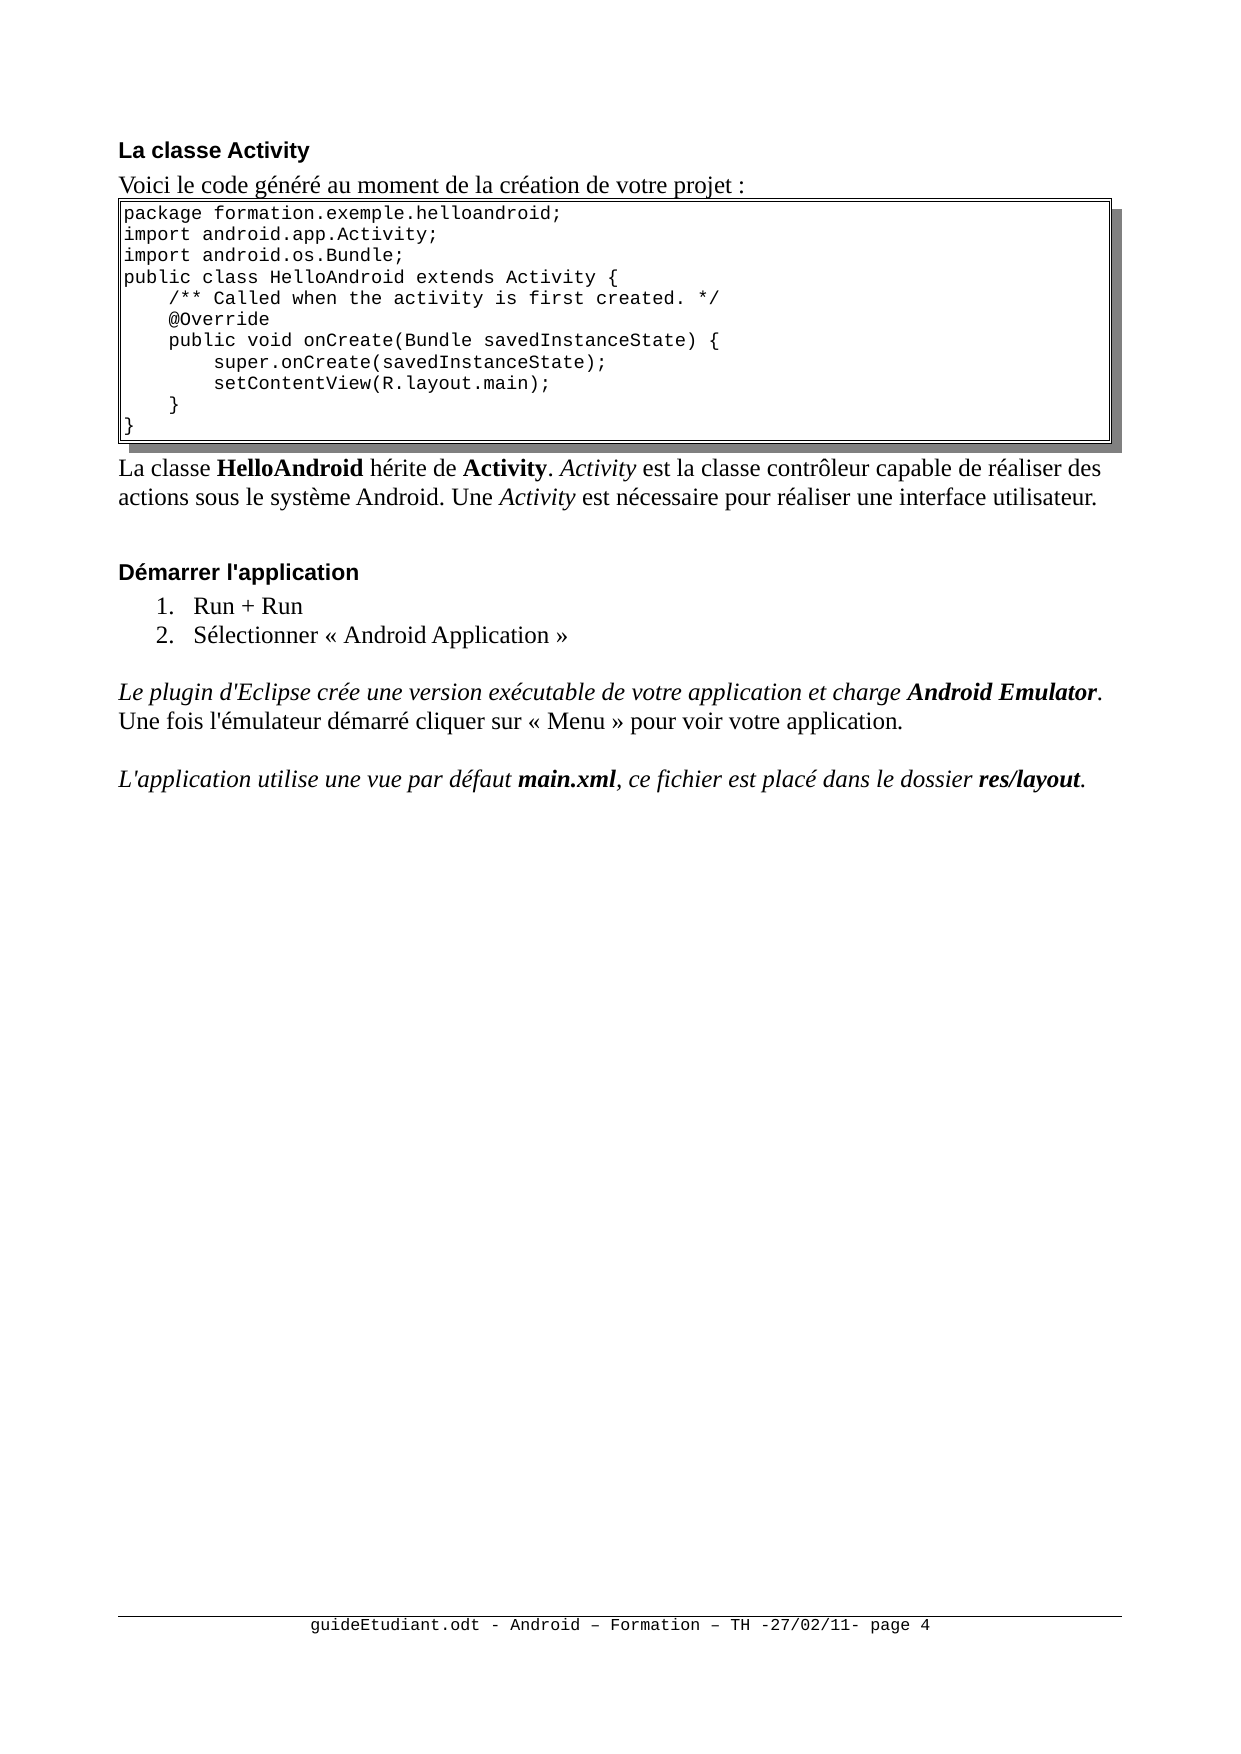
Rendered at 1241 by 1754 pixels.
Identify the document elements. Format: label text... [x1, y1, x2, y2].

text public void onCreate(Bundle savedInstanceState) { [121, 326, 1109, 347]
text La classe HelloAndroid hérite de Activity. Activity est la classe contrôleur capable de réaliser des actions sous le système Android. Une Activity est nécessaire pour réaliser une interface utilisateur. [118, 453, 1122, 511]
text Le plugin d'Eclipse crée une version exécutable de votre application et charge Android Emulator. [118, 677, 1122, 706]
text import android.os.Bundle; [121, 241, 1109, 262]
text L'application utilise une vue par défaut main.xml, ce fichier est placé dans le dossier res/layout. [118, 764, 1122, 792]
text /** Called when the activity is first created. */ [121, 283, 1109, 305]
text } [121, 390, 1109, 411]
text Une fois l'émulateur démarré cliquer sur « Menu » pour voir votre application. [118, 706, 1122, 735]
text import android.app.Activity; [121, 220, 1109, 241]
list Sélectionner « Android Application » [156, 620, 1122, 649]
text } [121, 411, 1109, 440]
list Run + Run [156, 591, 1122, 620]
text public class HelloAndroid extends Activity { [121, 262, 1109, 283]
text @Override [121, 305, 1109, 326]
subtitle La classe Activity [118, 137, 1122, 163]
text package formation.exemple.helloandroid; [121, 202, 1109, 220]
text setContentView(R.layout.main); [121, 368, 1109, 390]
text Voici le code généré au moment de la création de votre projet : [118, 170, 1122, 198]
subtitle Démarrer l'application [118, 558, 1122, 585]
text super.onCreate(savedInstanceState); [121, 347, 1109, 368]
